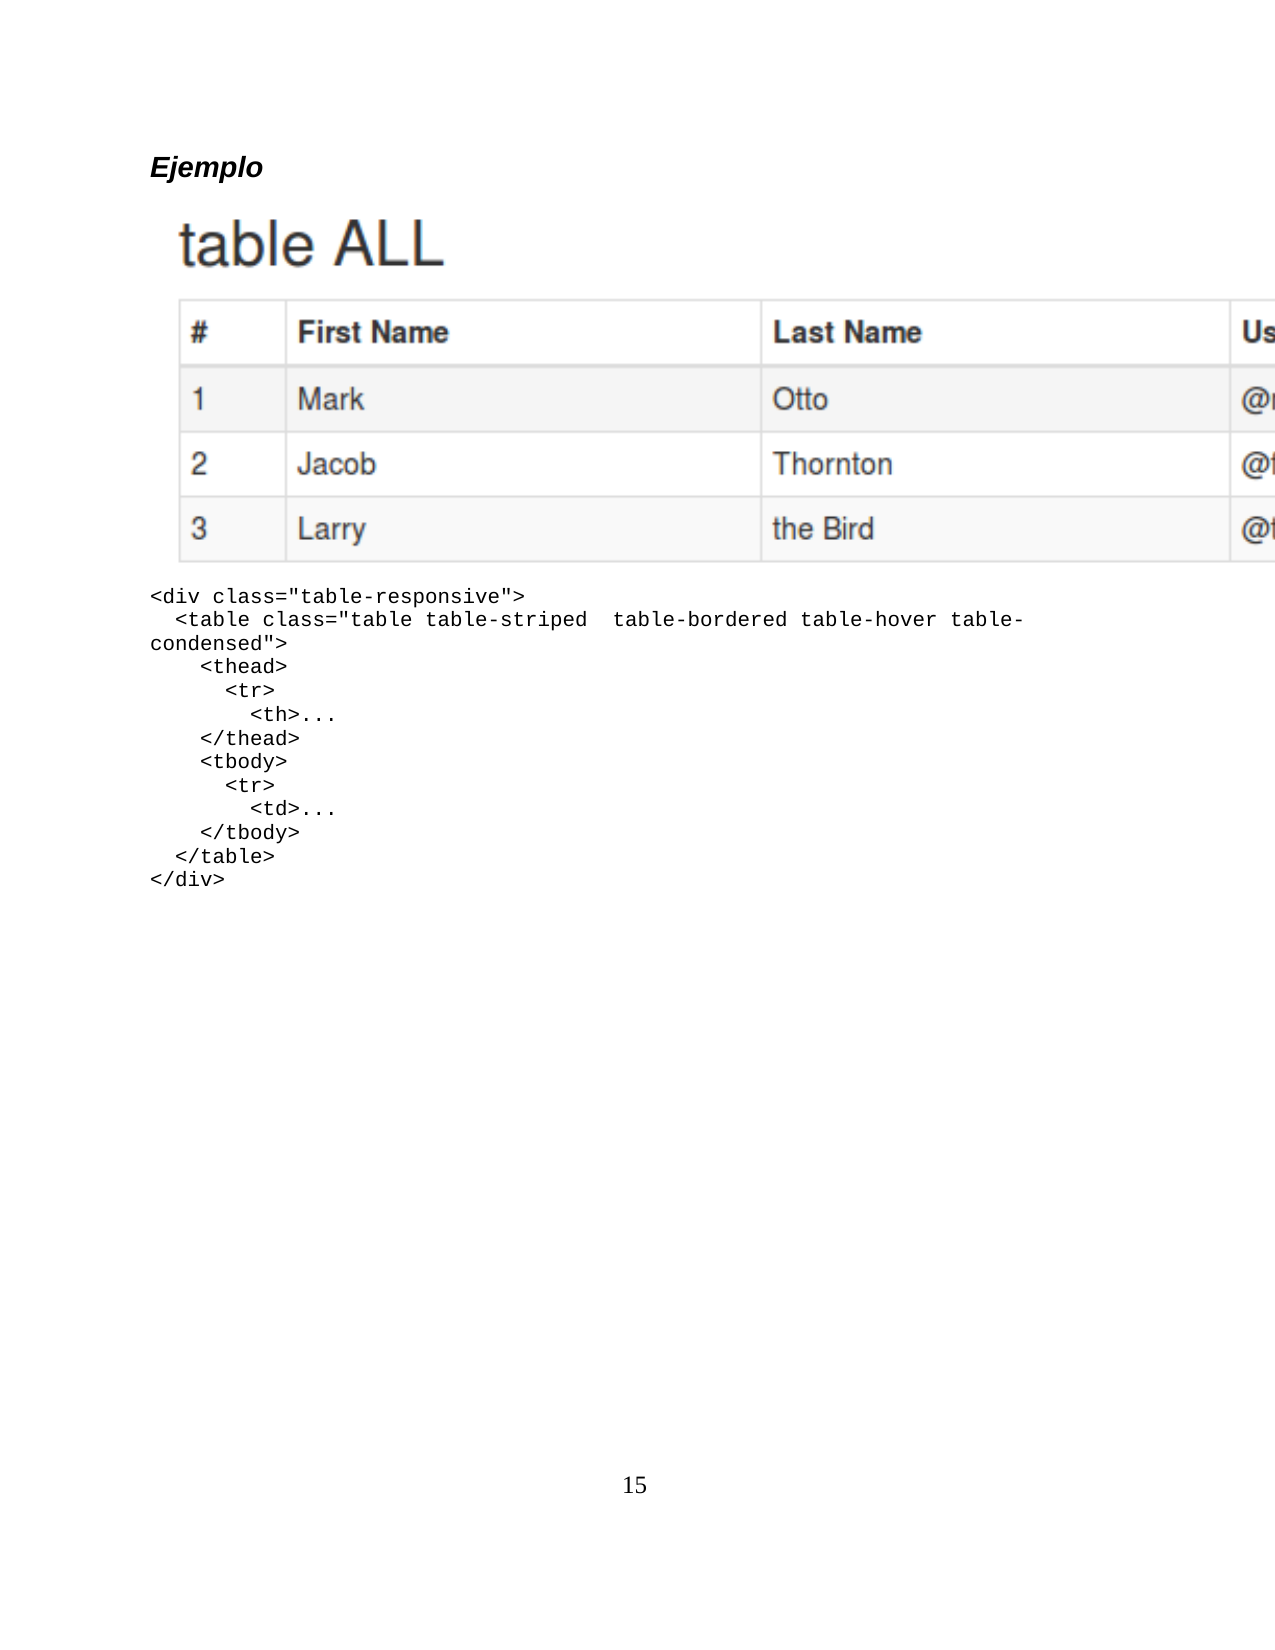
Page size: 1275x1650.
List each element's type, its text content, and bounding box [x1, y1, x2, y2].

text </tbody> [150, 822, 1125, 846]
text </div> [150, 869, 1125, 893]
subtitle Ejemplo [150, 150, 1125, 183]
text <tr> [150, 775, 1125, 798]
text <table class="table table-striped table-bordered table-hover table-condensed"> [150, 609, 1125, 657]
picture [150, 196, 1275, 586]
text <th>... [150, 704, 1125, 727]
text <td>... [150, 798, 1125, 822]
text <thead> [150, 657, 1125, 680]
text <tr> [150, 680, 1125, 704]
text <tbody> [150, 751, 1125, 775]
text <div class="table-responsive"> [150, 586, 1125, 609]
text </thead> [150, 727, 1125, 751]
text </table> [150, 846, 1125, 869]
